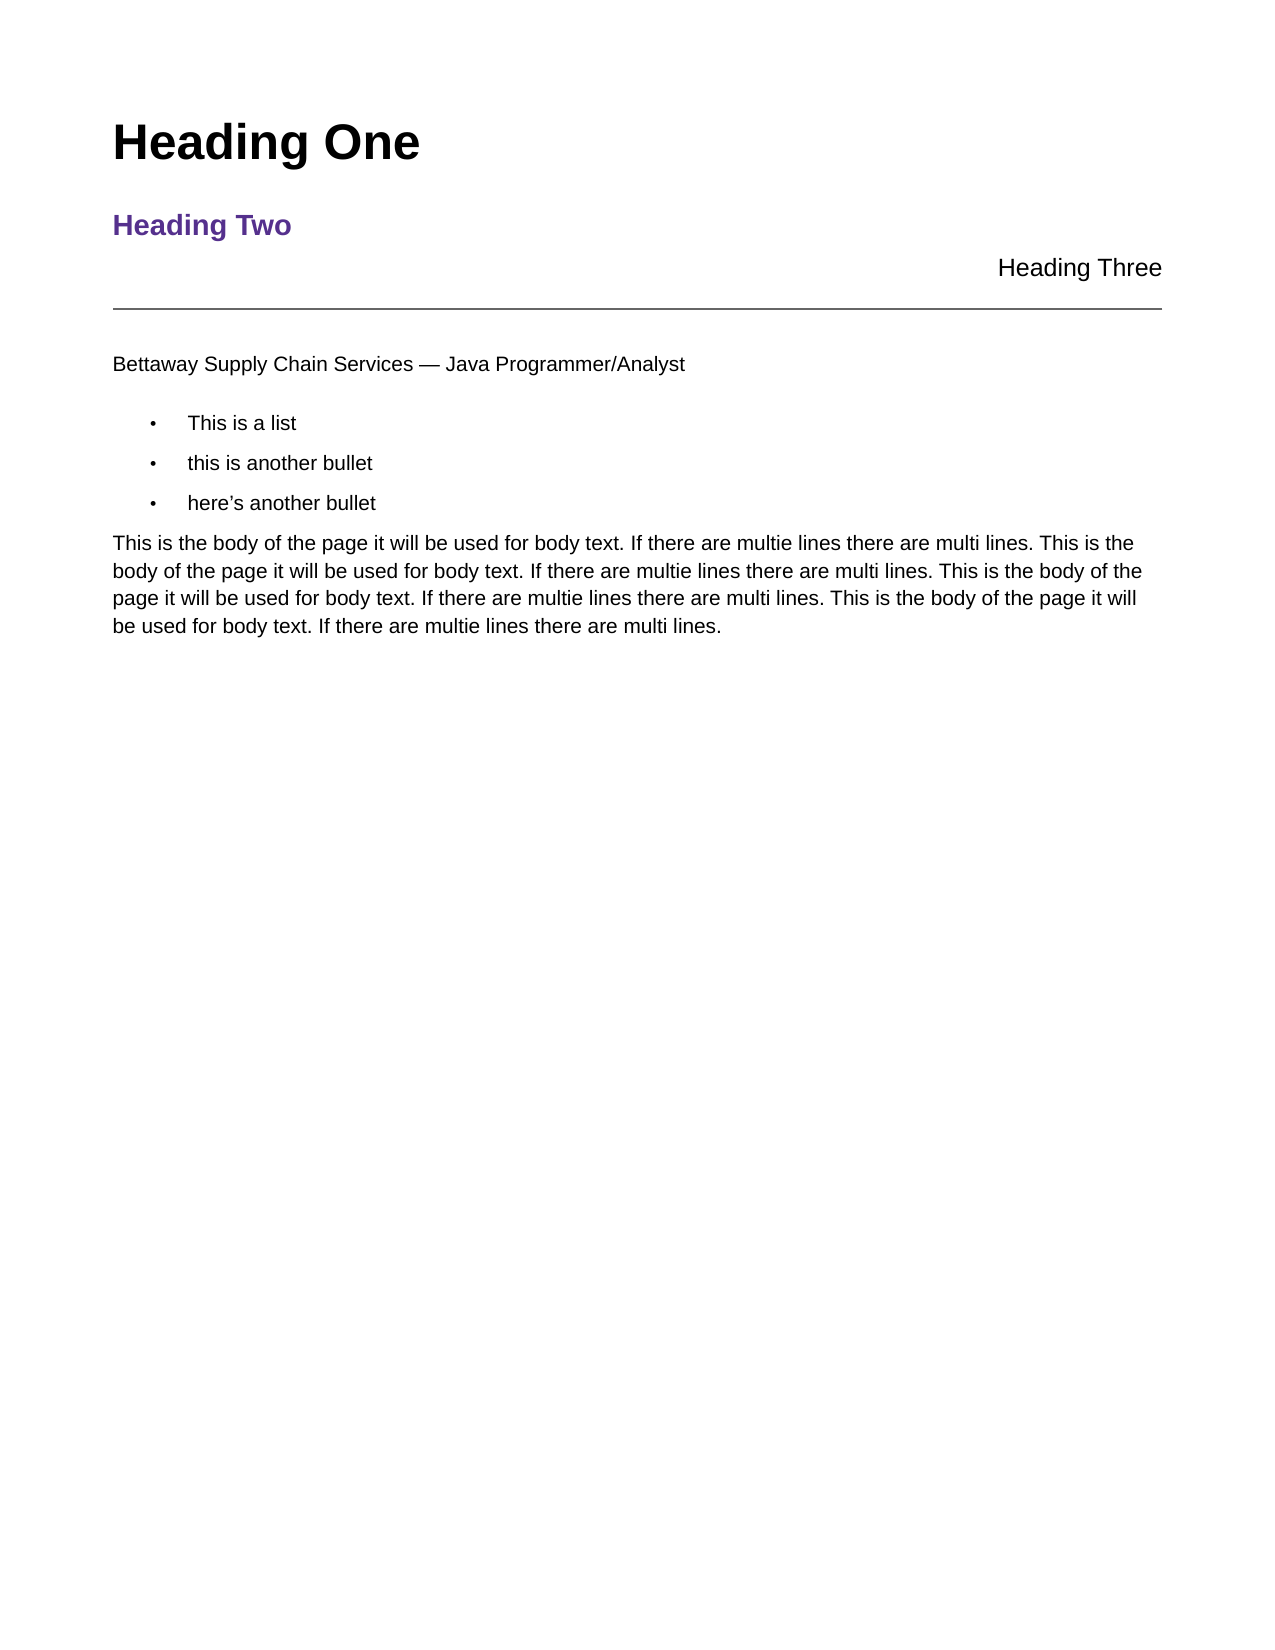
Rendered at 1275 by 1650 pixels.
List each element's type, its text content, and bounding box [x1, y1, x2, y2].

subtitle Heading One [112, 112, 1153, 170]
text Bettaway Supply Chain Services — Java Programmer/Analyst [112, 352, 1162, 376]
list this is another bullet [150, 451, 1162, 475]
list here’s another bullet [150, 491, 1162, 515]
list This is a list [150, 411, 1162, 435]
subtitle Heading Three [112, 253, 1162, 282]
subtitle Heading Two [112, 207, 1162, 241]
text This is the body of the page it will be used for body text. If there are multie lines there are multi lines. This is the body of the page it will be used for body text. If there are multie lines there are multi lines. This is the body of the page it will be used for body text. If there are multie lines there are multi lines. This is the body of the page it will be used for body text. If there are multie lines there are multi lines. [112, 531, 1162, 637]
